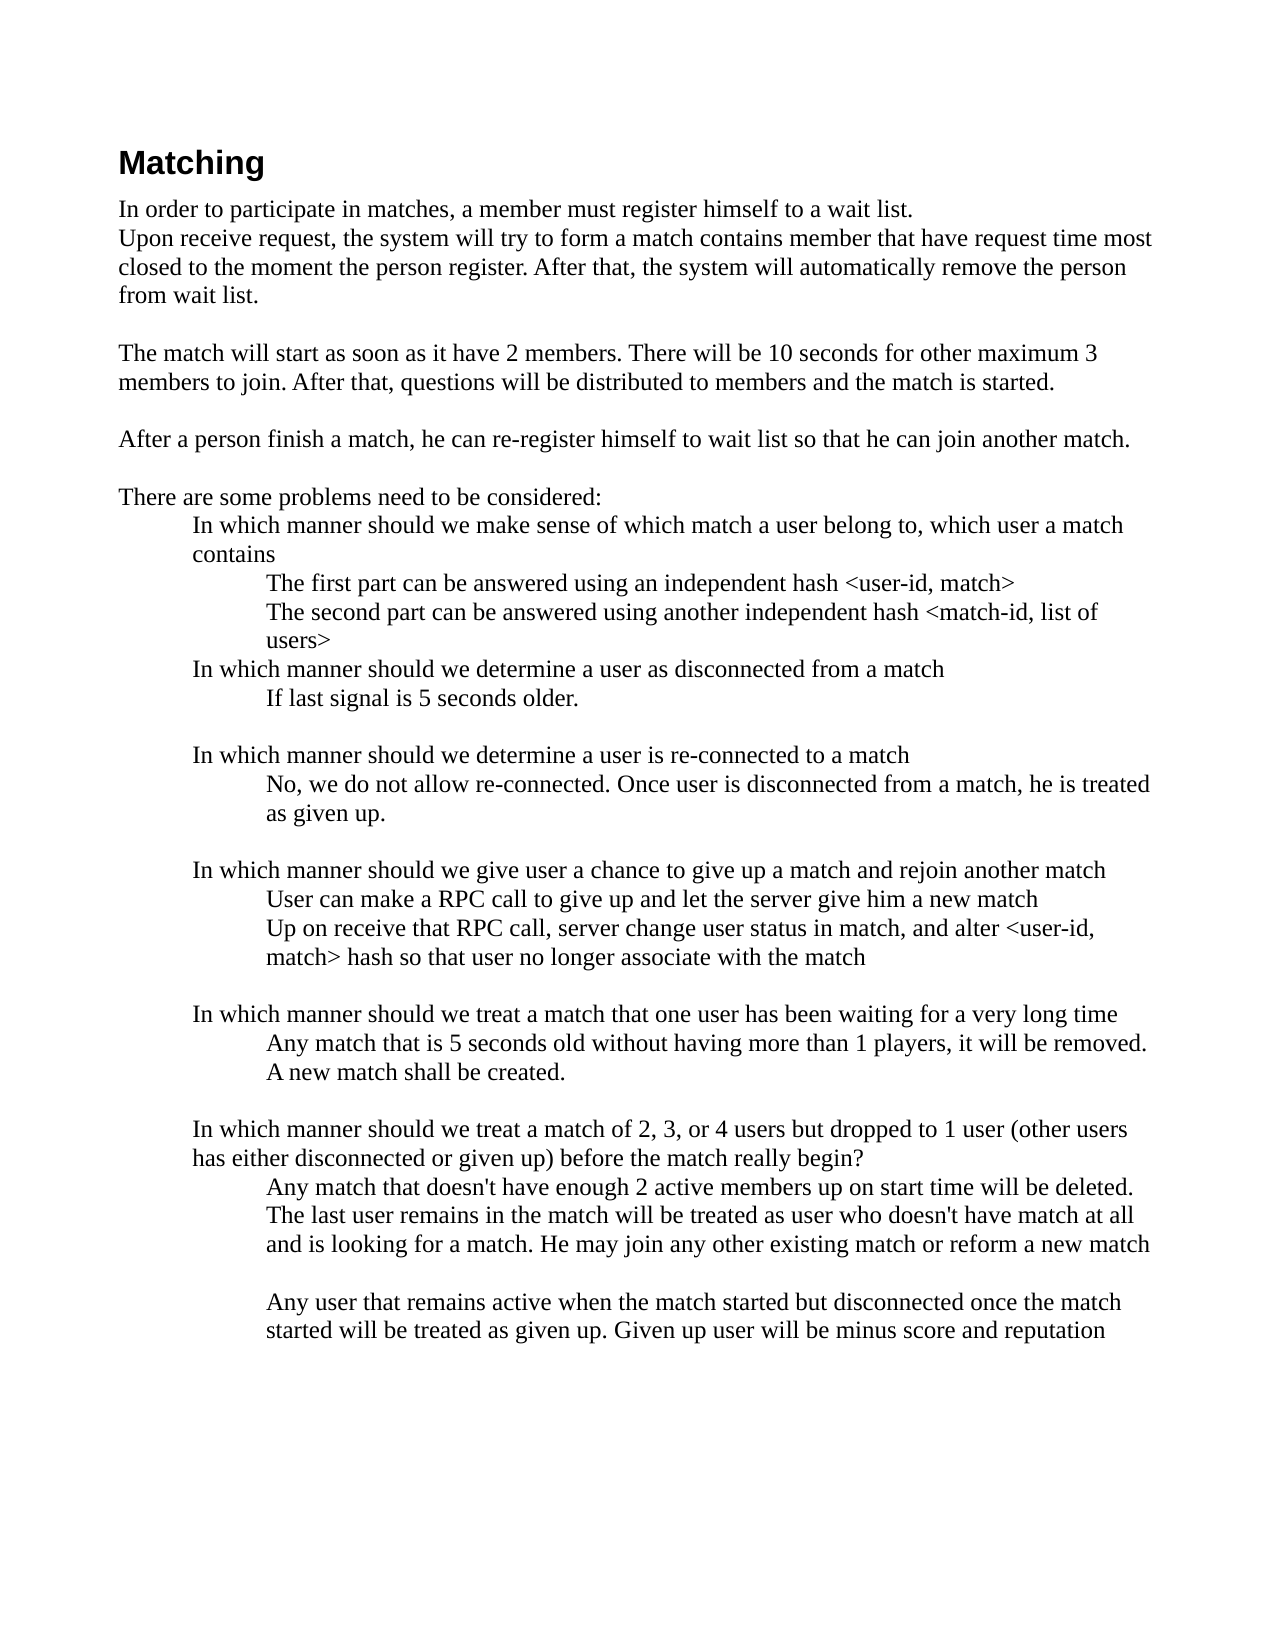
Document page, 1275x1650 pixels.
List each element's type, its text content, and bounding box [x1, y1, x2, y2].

text There are some problems need to be considered: [118, 482, 1157, 511]
text In which manner should we treat a match of 2, 3, or 4 users but dropped to 1 user (other users has either disconnected or given up) before the match really begin? [192, 1114, 1157, 1172]
text Up on receive that RPC call, server change user status in match, and alter <user-id, match> hash so that user no longer associate with the match [266, 913, 1157, 971]
text The first part can be answered using an independent hash <user-id, match> [266, 568, 1157, 597]
text After a person finish a match, he can re-register himself to wait list so that he can join another match. [118, 424, 1157, 453]
text In which manner should we make sense of which match a user belong to, which user a match contains [192, 511, 1157, 568]
text No, we do not allow re-connected. Once user is disconnected from a match, he is treated as given up. [266, 769, 1157, 827]
text In which manner should we determine a user is re-connected to a match [192, 741, 1157, 769]
text In which manner should we determine a user as disconnected from a match [118, 654, 1157, 683]
text If last signal is 5 seconds older. [118, 683, 1157, 712]
text Any match that doesn't have enough 2 active members up on start time will be deleted. The last user remains in the match will be treated as user who doesn't have match at all and is looking for a match. He may join any other existing match or reform a new match [266, 1172, 1157, 1258]
subtitle Matching [118, 143, 1157, 182]
text In which manner should we give user a chance to give up a match and rejoin another match [192, 856, 1157, 884]
text User can make a RPC call to give up and let the server give him a new match [266, 884, 1157, 913]
text Any match that is 5 seconds old without having more than 1 players, it will be removed. A new match shall be created. [266, 1028, 1157, 1086]
text In which manner should we treat a match that one user has been waiting for a very long time [192, 999, 1157, 1028]
text The match will start as soon as it have 2 members. There will be 10 seconds for other maximum 3 members to join. After that, questions will be distributed to members and the match is started. [118, 338, 1157, 396]
text Any user that remains active when the match started but disconnected once the match started will be treated as given up. Given up user will be minus score and reputation [266, 1287, 1157, 1344]
text The second part can be answered using another independent hash <match-id, list of users> [266, 597, 1157, 654]
text Upon receive request, the system will try to form a match contains member that have request time most closed to the moment the person register. After that, the system will automatically remove the person from wait list. [118, 223, 1157, 309]
text In order to participate in matches, a member must register himself to a wait list. [118, 194, 1157, 223]
